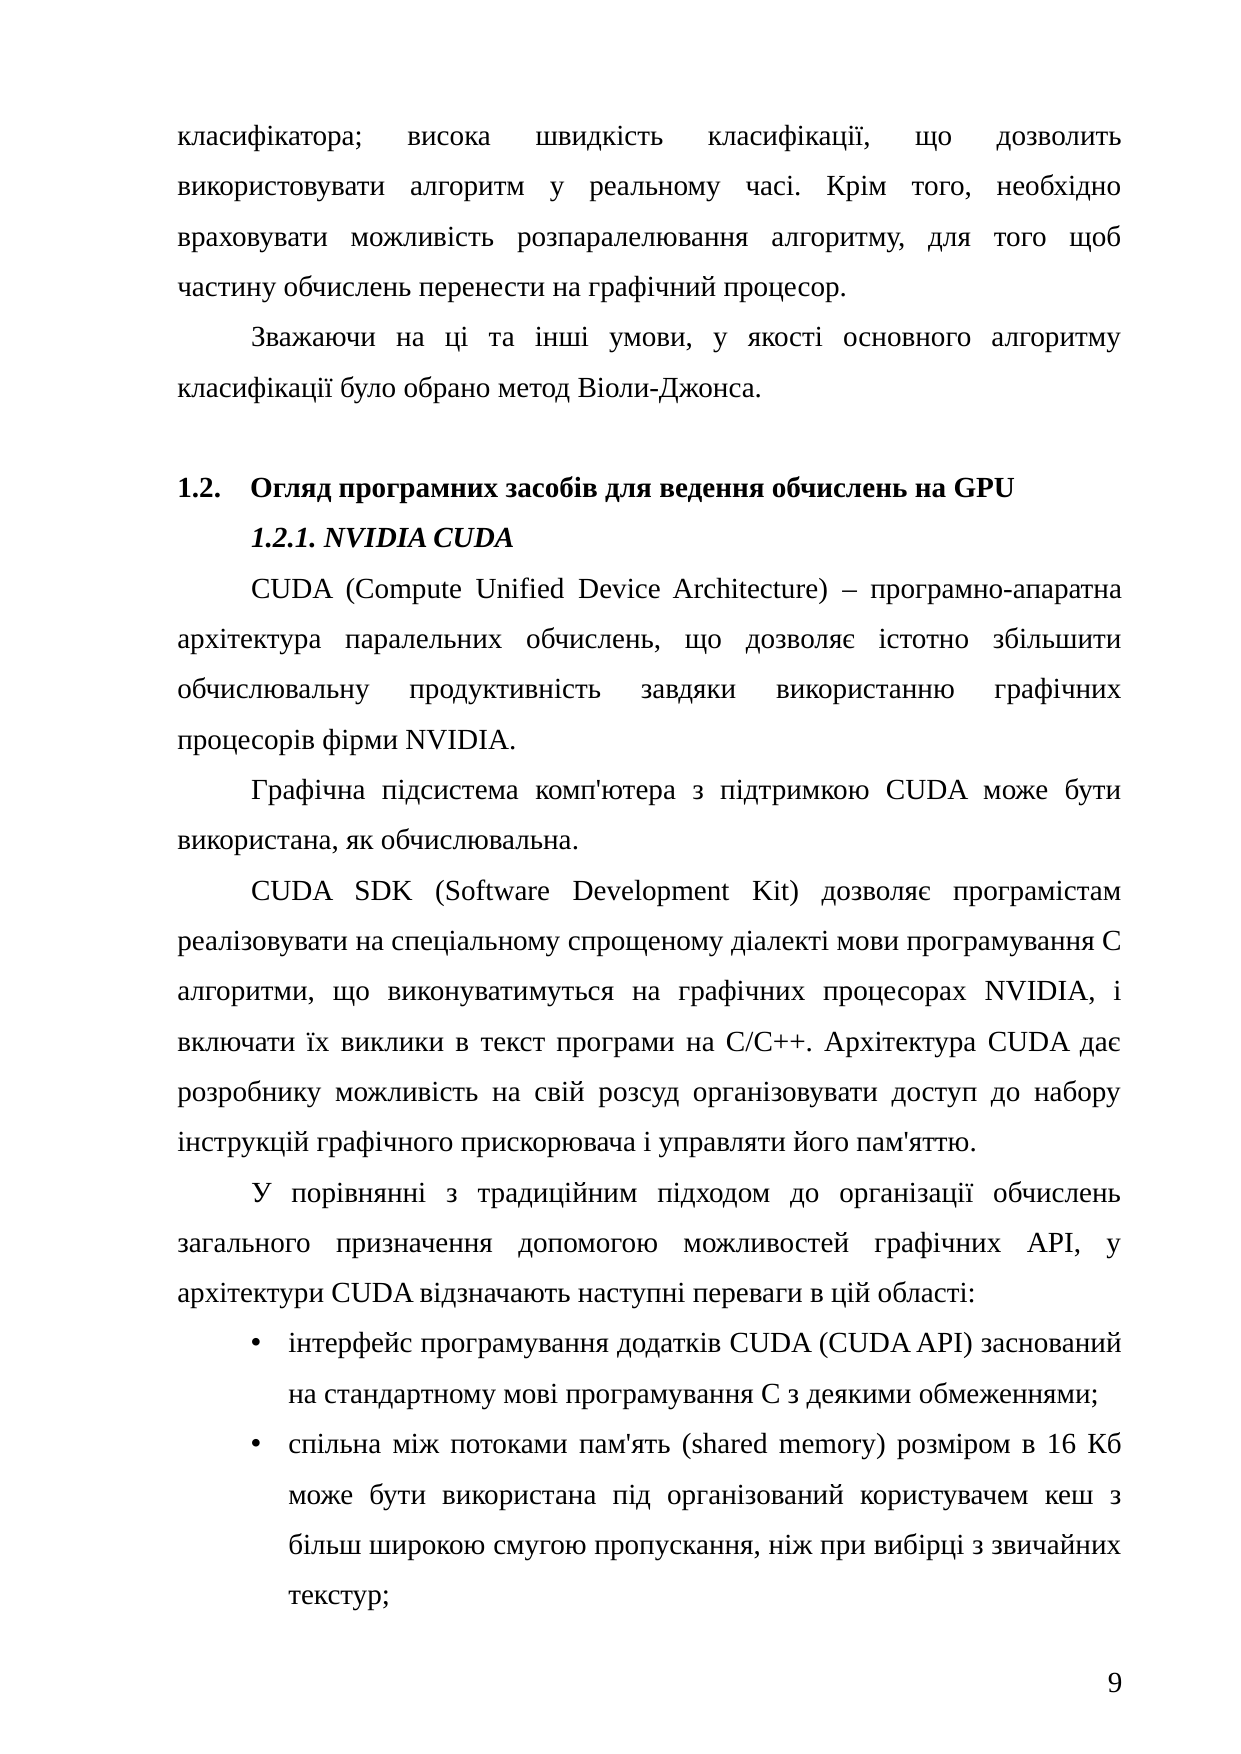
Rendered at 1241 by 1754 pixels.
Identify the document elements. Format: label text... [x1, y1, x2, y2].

text класифікатора; висока швидкість класифікації, що дозволить використовувати алгоритм у реальному часі. Крім того, необхідно враховувати можливість розпаралелювання алгоритму, для того щоб частину обчислень перенести на графічний процесор. [177, 118, 1122, 303]
text Графічна підсистема комп'ютера з підтримкою CUDA може бути використана, як обчислювальна. [177, 772, 1122, 856]
list cпільна між потоками пам'ять (shared memory) розміром в 16 Кб може бути використана під організований користувачем кеш з більш широкою смугою пропускання, ніж при вибірці з звичайних текстур; [251, 1426, 1122, 1611]
subtitle 1.2. Огляд програмних засобів для ведення обчислень на GPU [177, 470, 1122, 504]
text Зважаючи на ці та інші умови, у якості основного алгоритму класифікації було обрано метод Віоли-Джонса. [177, 319, 1122, 403]
text У порівнянні з традиційним підходом до організації обчислень загального призначення допомогою можливостей графічних API, у архітектури CUDA відзначають наступні переваги в цій області: [177, 1175, 1122, 1309]
text CUDA (Compute Unified Device Architecture) – програмно-апаратна архітектура паралельних обчислень, що дозволяє істотно збільшити обчислювальну продуктивність завдяки використанню графічних процесорів фірми NVIDIA. [177, 571, 1122, 755]
text 1.2.1. NVIDIA CUDA [177, 521, 1122, 554]
list інтерфейс програмування додатків CUDA (CUDA API) заснований на стандартному мові програмування С з деякими обмеженнями; [251, 1326, 1122, 1409]
text CUDA SDK (Software Development Kit) дозволяє програмістам реалізовувати на спеціальному спрощеному діалекті мови програмування C алгоритми, що виконуватимуться на графічних процесорах NVIDIA, і включати їх виклики в текст програми на C/C++. Архітектура CUDA дає розробнику можливість на свій розсуд організовувати доступ до набору інструкцій графічного прискорювача і управляти його пам'яттю. [177, 873, 1122, 1158]
